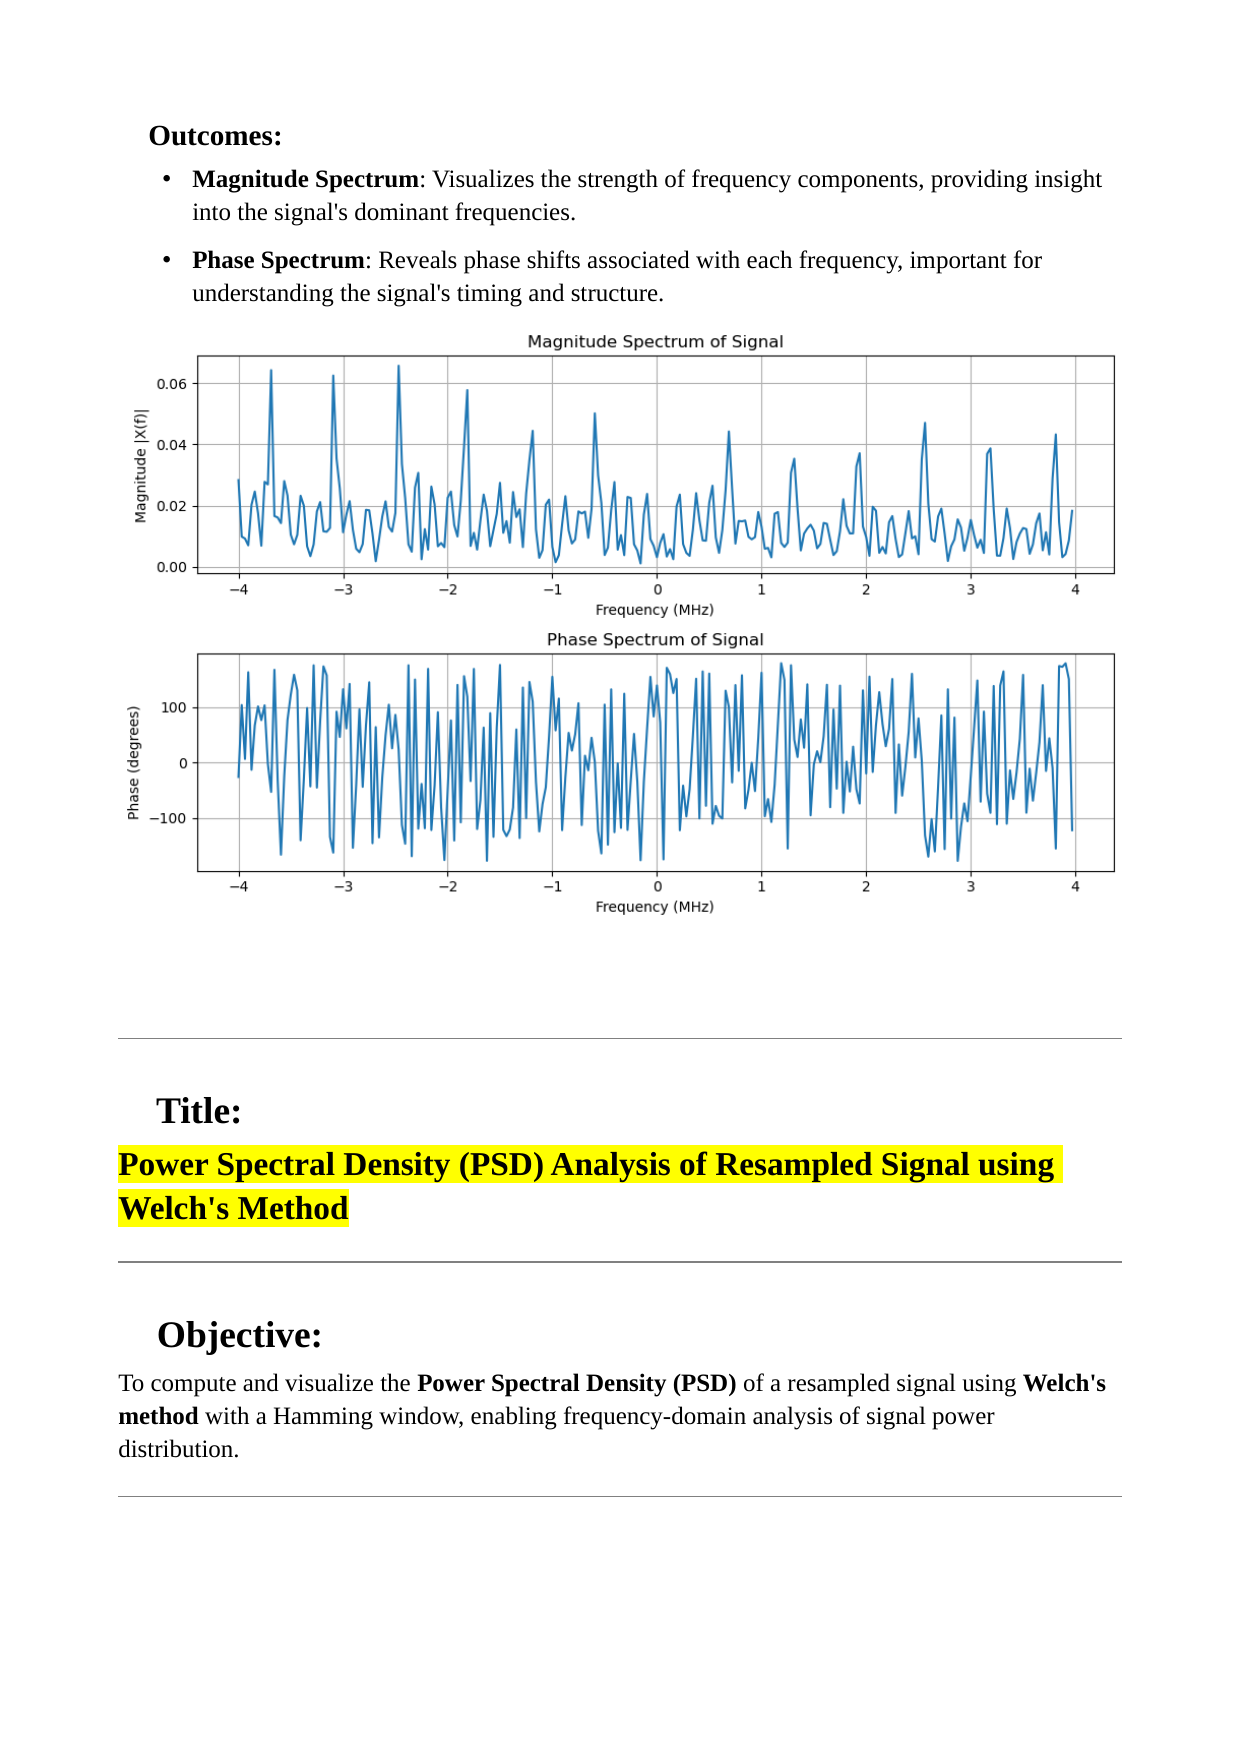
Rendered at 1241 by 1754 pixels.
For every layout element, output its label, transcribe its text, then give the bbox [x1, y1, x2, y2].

subtitle ✅ Outcomes: [118, 118, 1122, 152]
text Power Spectral Density (PSD) Analysis of Resampled Signal using Welch's Method [118, 1144, 1122, 1227]
list Phase Spectrum: Reveals phase shifts associated with each frequency, important for understanding the signal's timing and structure. [162, 245, 1122, 307]
text To compute and visualize the Power Spectral Density (PSD) of a resampled signal using Welch's method with a Hamming window, enabling frequency-domain analysis of signal power distribution. [118, 1368, 1122, 1463]
subtitle 📄 Title: [118, 1089, 1122, 1132]
subtitle 🎯 Objective: [118, 1312, 1122, 1355]
picture [118, 325, 1123, 925]
list Magnitude Spectrum: Visualizes the strength of frequency components, providing insight into the signal's dominant frequencies. [162, 164, 1122, 226]
